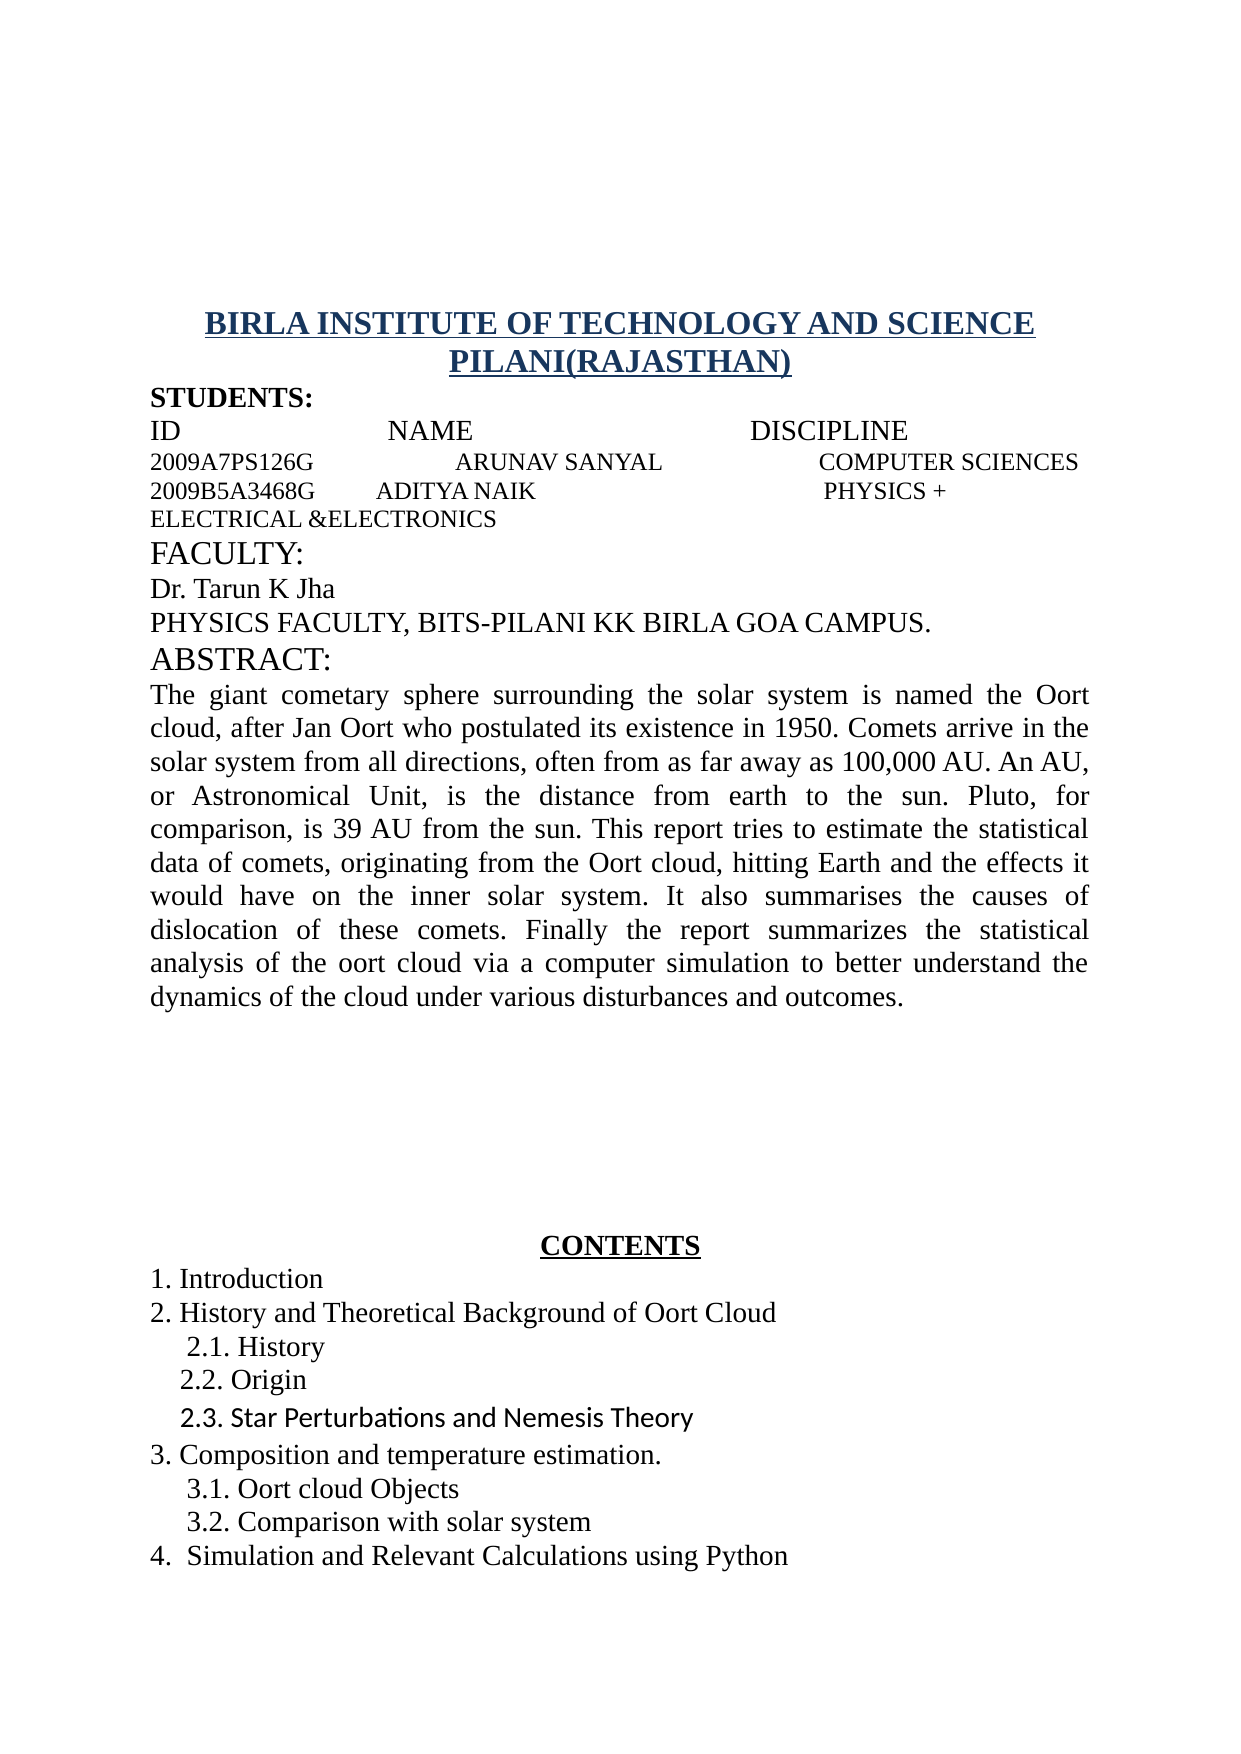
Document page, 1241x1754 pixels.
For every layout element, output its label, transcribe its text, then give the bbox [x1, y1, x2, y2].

text The giant cometary sphere surrounding the solar system is named the Oort cloud, after Jan Oort who postulated its existence in 1950. Comets arrive in the solar system from all directions, often from as far away as 100,000 AU. An AU, or Astronomical Unit, is the distance from earth to the sun. Pluto, for comparison, is 39 AU from the sun. This report tries to estimate the statistical data of comets, originating from the Oort cloud, hitting Earth and the effects it would have on the inner solar system. It also summarises the causes of dislocation of these comets. Finally the report summarizes the statistical analysis of the oort cloud via a computer simulation to better understand the dynamics of the cloud under various disturbances and outcomes. [150, 677, 1090, 1012]
text 3. Composition and temperature estimation. [150, 1437, 1090, 1471]
subtitle 2.3. Star Perturbations and Nemesis Theory [179, 1399, 1090, 1434]
text PHYSICS FACULTY, BITS-PILANI KK BIRLA GOA CAMPUS. [150, 605, 1090, 639]
text 2009A7PS126G ARUNAV SANYAL COMPUTER SCIENCES [150, 447, 1090, 476]
text 2.1. History [150, 1329, 1090, 1362]
text CONTENTS [150, 1228, 1090, 1262]
text Dr. Tarun K Jha [150, 572, 1090, 605]
text STUDENTS: [150, 380, 1090, 413]
text ID NAME DISCIPLINE [150, 413, 1090, 447]
text 2009B5A3468G ADITYA NAIK PHYSICS + ELECTRICAL &ELECTRONICS [150, 476, 1090, 533]
text 3.2. Comparison with solar system [150, 1504, 1090, 1538]
text 4. Simulation and Relevant Calculations using Python [150, 1538, 1090, 1571]
text 1. Introduction [150, 1262, 1090, 1295]
text FACULTY: [150, 533, 1090, 572]
text BIRLA INSTITUTE OF TECHNOLOGY AND SCIENCE PILANI(RAJASTHAN) [150, 303, 1090, 380]
text 2.2. Origin [179, 1362, 1090, 1396]
text ABSTRACT: [150, 639, 1090, 677]
text 2. History and Theoretical Background of Oort Cloud [150, 1295, 1090, 1329]
text 3.1. Oort cloud Objects [150, 1471, 1090, 1504]
